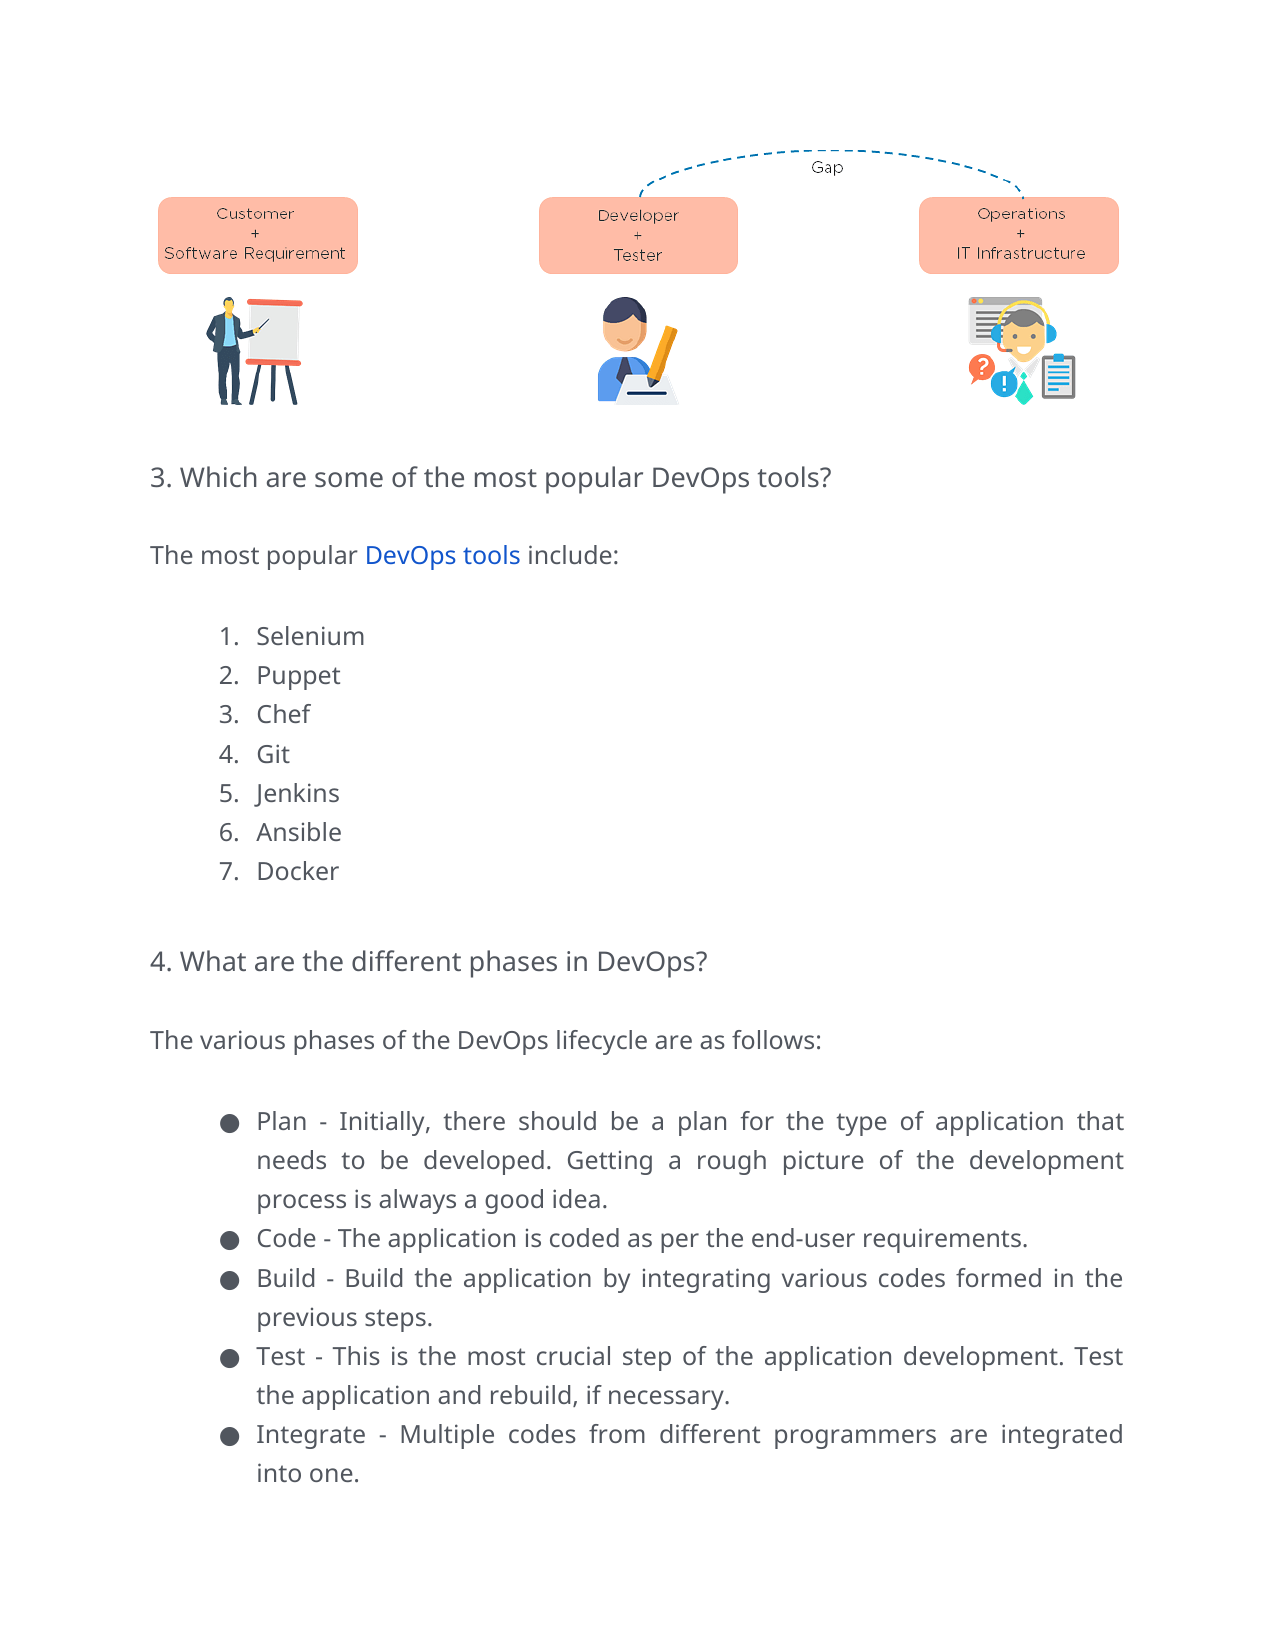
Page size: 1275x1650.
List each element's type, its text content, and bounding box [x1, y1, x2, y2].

list Test - This is the most crucial step of the application development. Test the application and rebuild, if necessary. [219, 1339, 1125, 1412]
list Puppet [219, 658, 1125, 692]
subtitle 4. What are the different phases in DevOps? [150, 943, 1125, 980]
list Integrate - Multiple codes from different programmers are integrated into one. [219, 1417, 1125, 1490]
list Ansible [219, 814, 1125, 849]
list Jenkins [219, 775, 1125, 809]
list Build - Build the application by integrating various codes formed in the previous steps. [219, 1260, 1125, 1333]
picture [150, 150, 1125, 405]
list Selenium [219, 619, 1125, 653]
list Docker [219, 854, 1125, 888]
list Code - The application is coded as per the end-user requirements. [219, 1221, 1125, 1255]
list Chef [219, 697, 1125, 731]
text The most popular DevOps tools include: [150, 538, 1125, 572]
subtitle 3. Which are some of the most popular DevOps tools? [150, 458, 1125, 495]
text The various phases of the DevOps lifecycle are as follows: [150, 1023, 1125, 1057]
list Plan - Initially, there should be a plan for the type of application that needs to be developed. Getting a rough picture of the development process is always a good idea. [219, 1104, 1125, 1216]
list Git [219, 736, 1125, 770]
